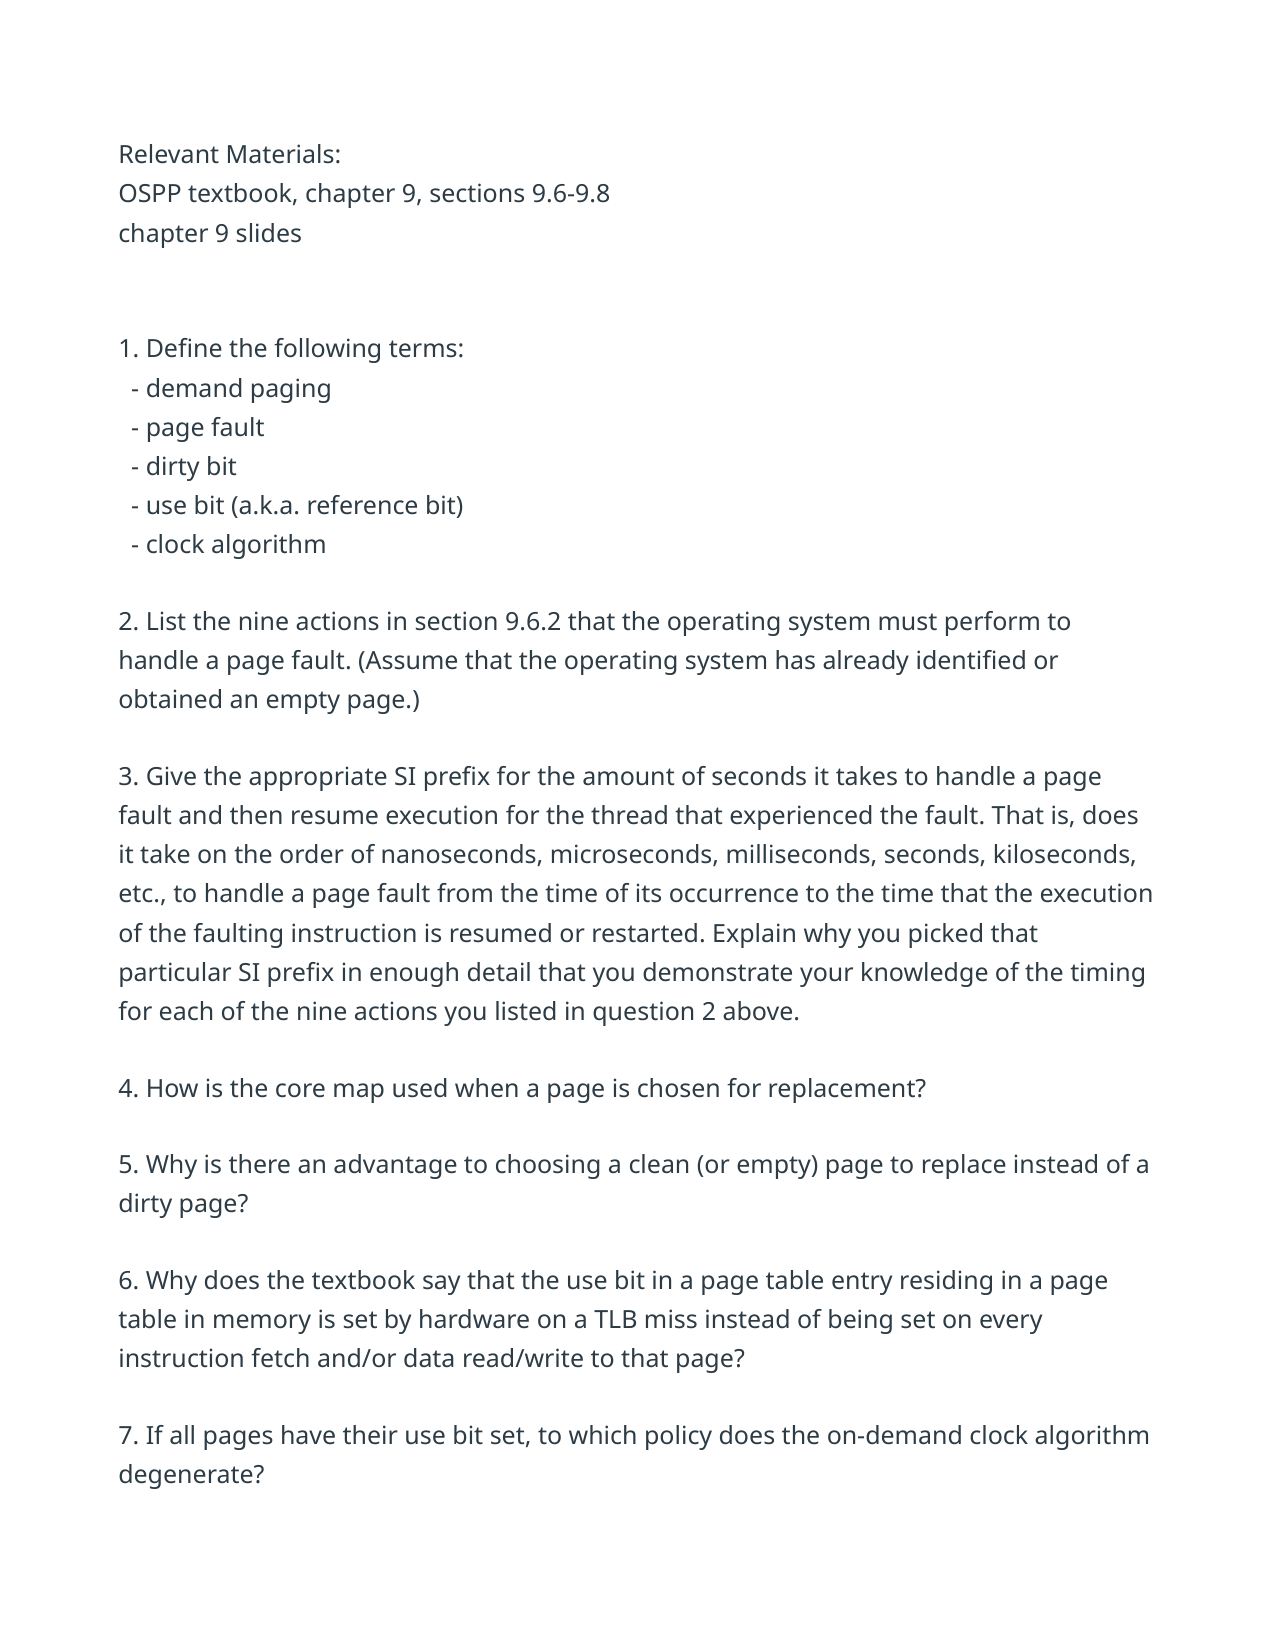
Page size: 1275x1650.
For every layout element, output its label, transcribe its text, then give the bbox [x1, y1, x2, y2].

text 7. If all pages have their use bit set, to which policy does the on-demand clock algorithm degenerate? [118, 1418, 1157, 1491]
text 4. How is the core map used when a page is chosen for replacement? [118, 1070, 1157, 1104]
text 3. Give the appropriate SI prefix for the amount of seconds it takes to handle a page fault and then resume execution for the thread that experienced the fault. That is, does it take on the order of nanoseconds, microseconds, milliseconds, seconds, kiloseconds, etc., to handle a page fault from the time of its occurrence to the time that the execution of the faulting instruction is resumed or restarted. Explain why you picked that particular SI prefix in enough detail that you demonstrate your knowledge of the timing for each of the nine actions you listed in question 2 above. [118, 758, 1157, 1028]
text Relevant Materials: OSPP textbook, chapter 9, sections 9.6-9.8 chapter 9 slides [118, 137, 1157, 249]
text 6. Why does the textbook say that the use bit in a page table entry residing in a page table in memory is set by hardware on a TLB miss instead of being set on every instruction fetch and/or data read/write to that page? [118, 1263, 1157, 1375]
text 2. List the nine actions in section 9.6.2 that the operating system must perform to handle a page fault. (Assume that the operating system has already identified or obtained an empty page.) [118, 603, 1157, 716]
text 1. Define the following terms: - demand paging - page fault - dirty bit - use bit (a.k.a. reference bit) - clock algorithm [118, 292, 1157, 561]
text 5. Why is there an advantage to choosing a clean (or empty) page to replace instead of a dirty page? [118, 1147, 1157, 1220]
